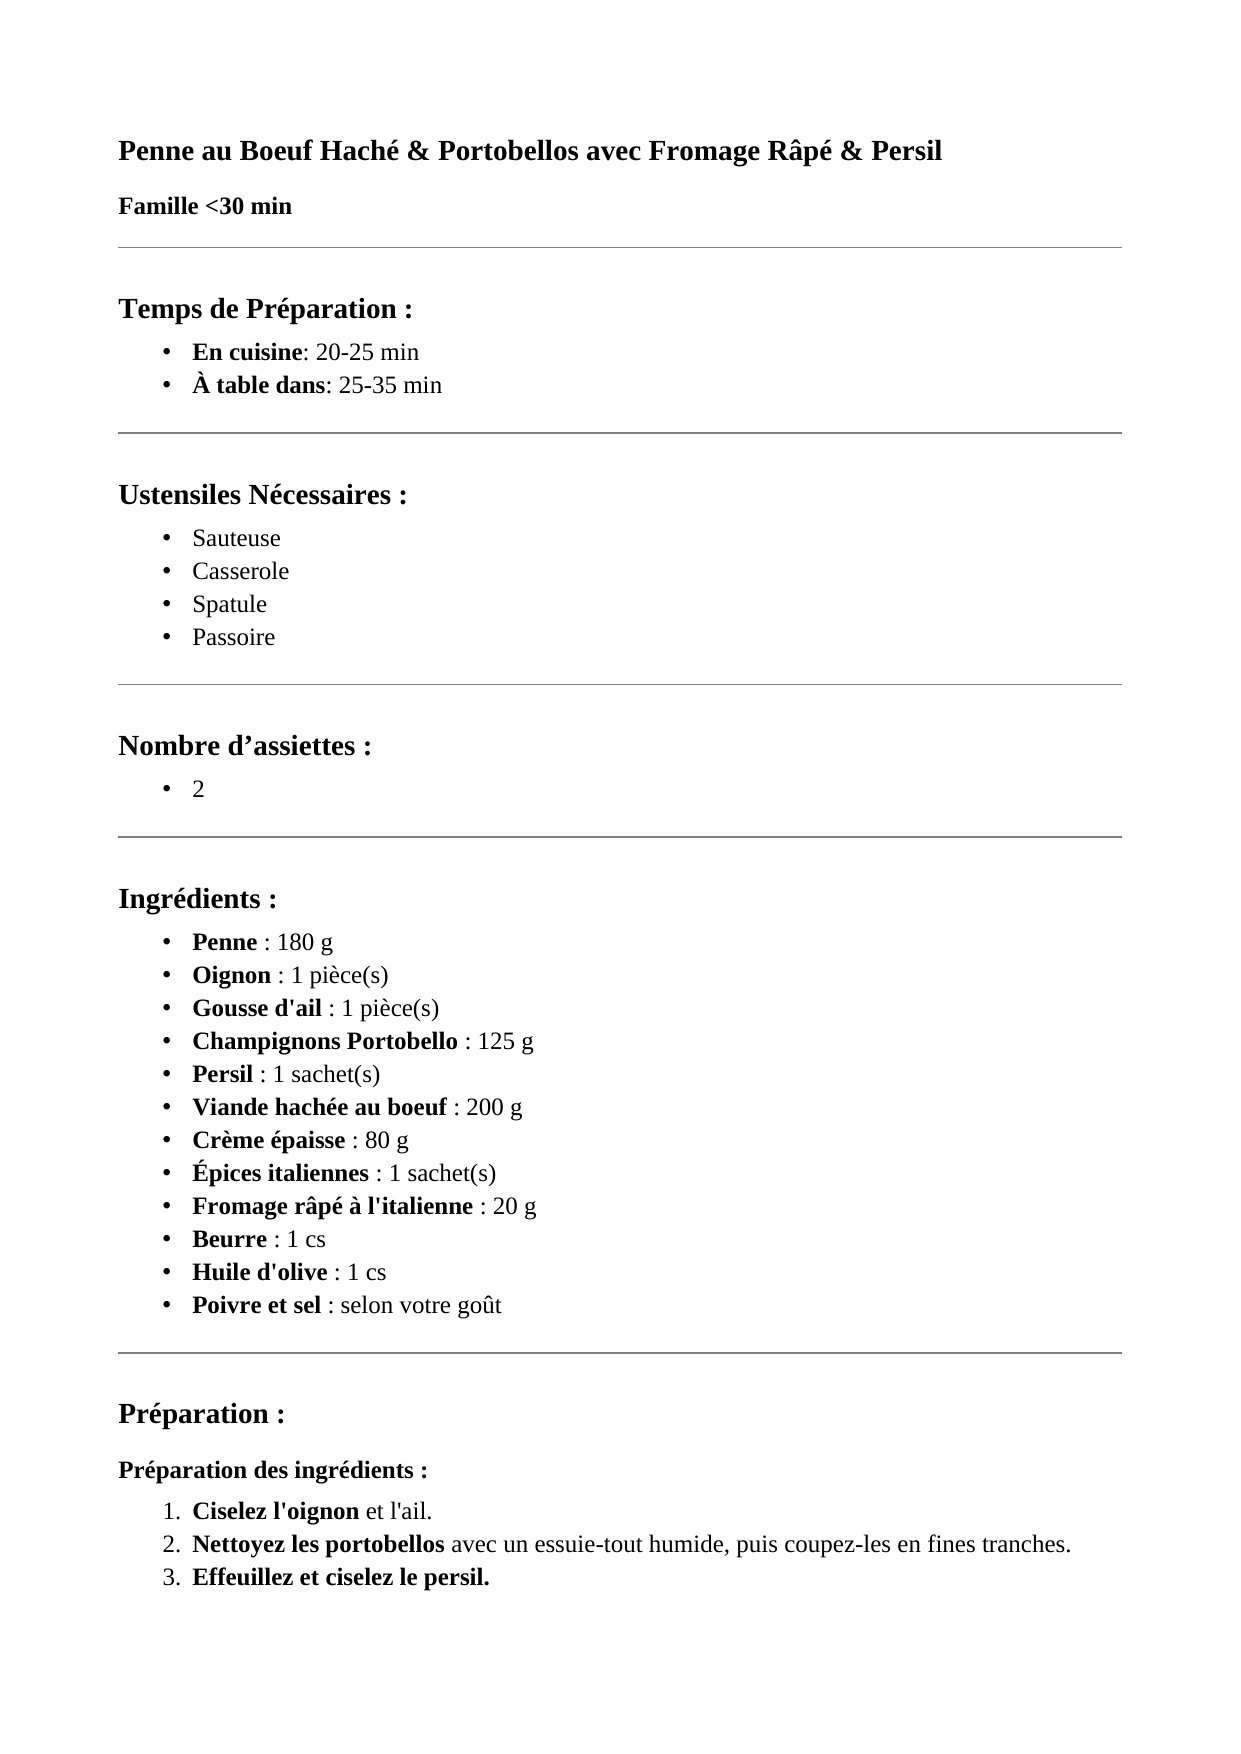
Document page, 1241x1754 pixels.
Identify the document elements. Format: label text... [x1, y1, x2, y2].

subtitle Nombre d’assiettes : [118, 728, 1122, 762]
list Viande hachée au boeuf : 200 g [162, 1092, 1122, 1121]
subtitle Temps de Préparation : [118, 291, 1122, 325]
list En cuisine: 20-25 min [162, 337, 1122, 366]
subtitle Préparation : [118, 1397, 1122, 1430]
list Beurre : 1 cs [162, 1224, 1122, 1253]
list Passoire [162, 622, 1122, 651]
list Gousse d'ail : 1 pièce(s) [162, 993, 1122, 1022]
list Nettoyez les portobellos avec un essuie-tout humide, puis coupez-les en fines tranches. [162, 1529, 1122, 1558]
subtitle Ustensiles Nécessaires : [118, 477, 1122, 510]
list Ciselez l'oignon et l'ail. [162, 1496, 1122, 1525]
list Champignons Portobello : 125 g [162, 1026, 1122, 1055]
subtitle Ingrédients : [118, 881, 1122, 914]
list Crème épaisse : 80 g [162, 1125, 1122, 1154]
subtitle Famille <30 min [118, 191, 1122, 220]
list Oignon : 1 pièce(s) [162, 960, 1122, 989]
list Sauteuse [162, 523, 1122, 552]
list Spatule [162, 589, 1122, 618]
list Poivre et sel : selon votre goût [162, 1290, 1122, 1319]
list Persil : 1 sachet(s) [162, 1059, 1122, 1088]
list Effeuillez et ciselez le persil. [162, 1562, 1122, 1591]
subtitle Penne au Boeuf Haché & Portobellos avec Fromage Râpé & Persil [118, 133, 1122, 166]
list 2 [162, 774, 1122, 803]
subtitle Préparation des ingrédients : [118, 1455, 1122, 1484]
list Penne : 180 g [162, 927, 1122, 956]
list À table dans: 25-35 min [162, 370, 1122, 399]
list Fromage râpé à l'italienne : 20 g [162, 1191, 1122, 1220]
list Épices italiennes : 1 sachet(s) [162, 1158, 1122, 1187]
list Huile d'olive : 1 cs [162, 1257, 1122, 1286]
list Casserole [162, 556, 1122, 585]
